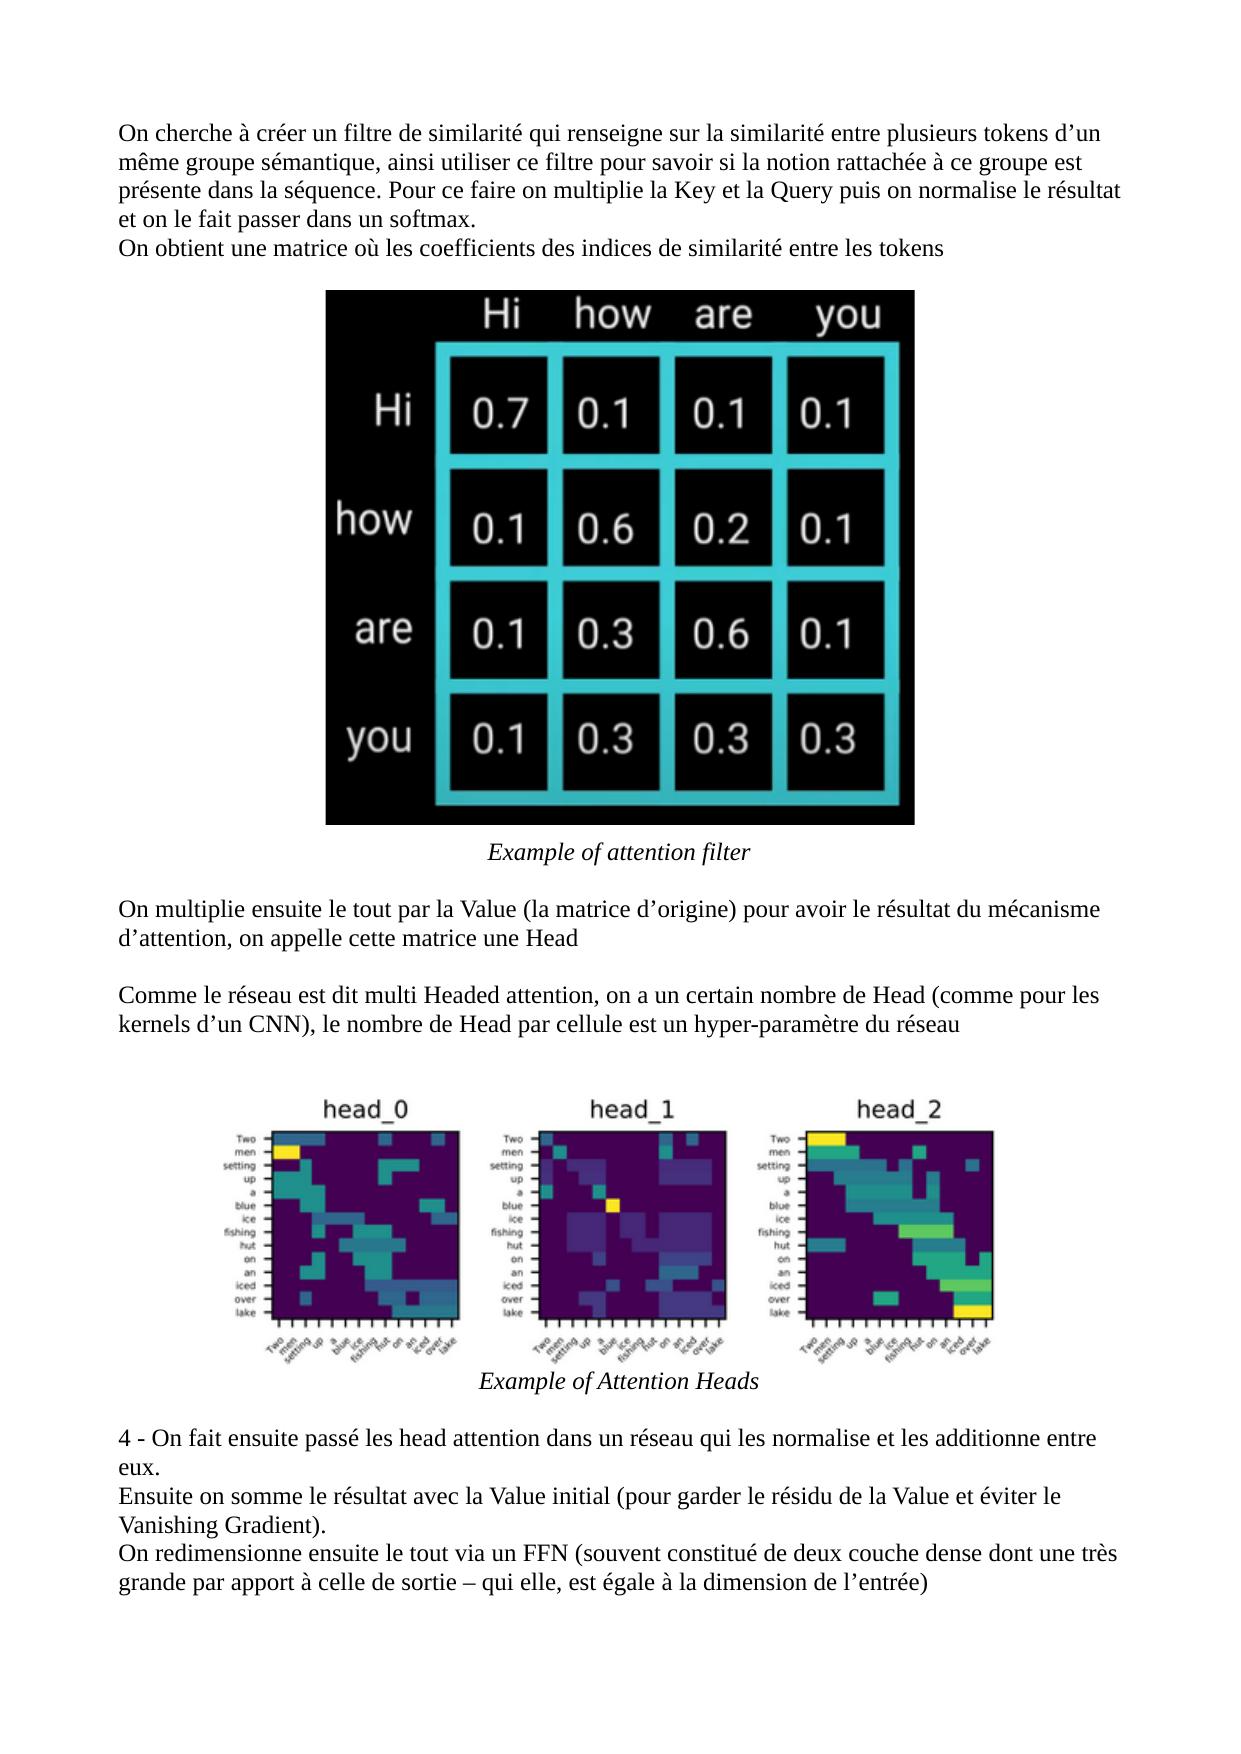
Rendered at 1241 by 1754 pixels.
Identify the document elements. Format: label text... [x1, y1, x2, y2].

text On cherche à créer un filtre de similarité qui renseigne sur la similarité entre plusieurs tokens d’un même groupe sémantique, ainsi utiliser ce filtre pour savoir si la notion rattachée à ce groupe est présente dans la séquence. Pour ce faire on multiplie la Key et la Query puis on normalise le résultat et on le fait passer dans un softmax. [118, 118, 1122, 233]
text Comme le réseau est dit multi Headed attention, on a un certain nombre de Head (comme pour les kernels d’un CNN), le nombre de Head par cellule est un hyper-paramètre du réseau [118, 981, 1122, 1038]
picture [325, 290, 915, 825]
text Example of Attention Heads [118, 1096, 1122, 1395]
text Ensuite on somme le résultat avec la Value initial (pour garder le résidu de la Value et éviter le Vanishing Gradient). [118, 1481, 1122, 1538]
text On obtient une matrice où les coefficients des indices de similarité entre les tokens [118, 233, 1122, 262]
picture [223, 1095, 1017, 1366]
text On multiplie ensuite le tout par la Value (la matrice d’origine) pour avoir le résultat du mécanisme d’attention, on appelle cette matrice une Head [118, 894, 1122, 952]
text 4 - On fait ensuite passé les head attention dans un réseau qui les normalise et les additionne entre eux. [118, 1423, 1122, 1481]
text On redimensionne ensuite le tout via un FFN (souvent constitué de deux couche dense dont une très grande par apport à celle de sortie – qui elle, est égale à la dimension de l’entrée) [118, 1538, 1122, 1596]
text Example of attention filter [118, 837, 1122, 866]
